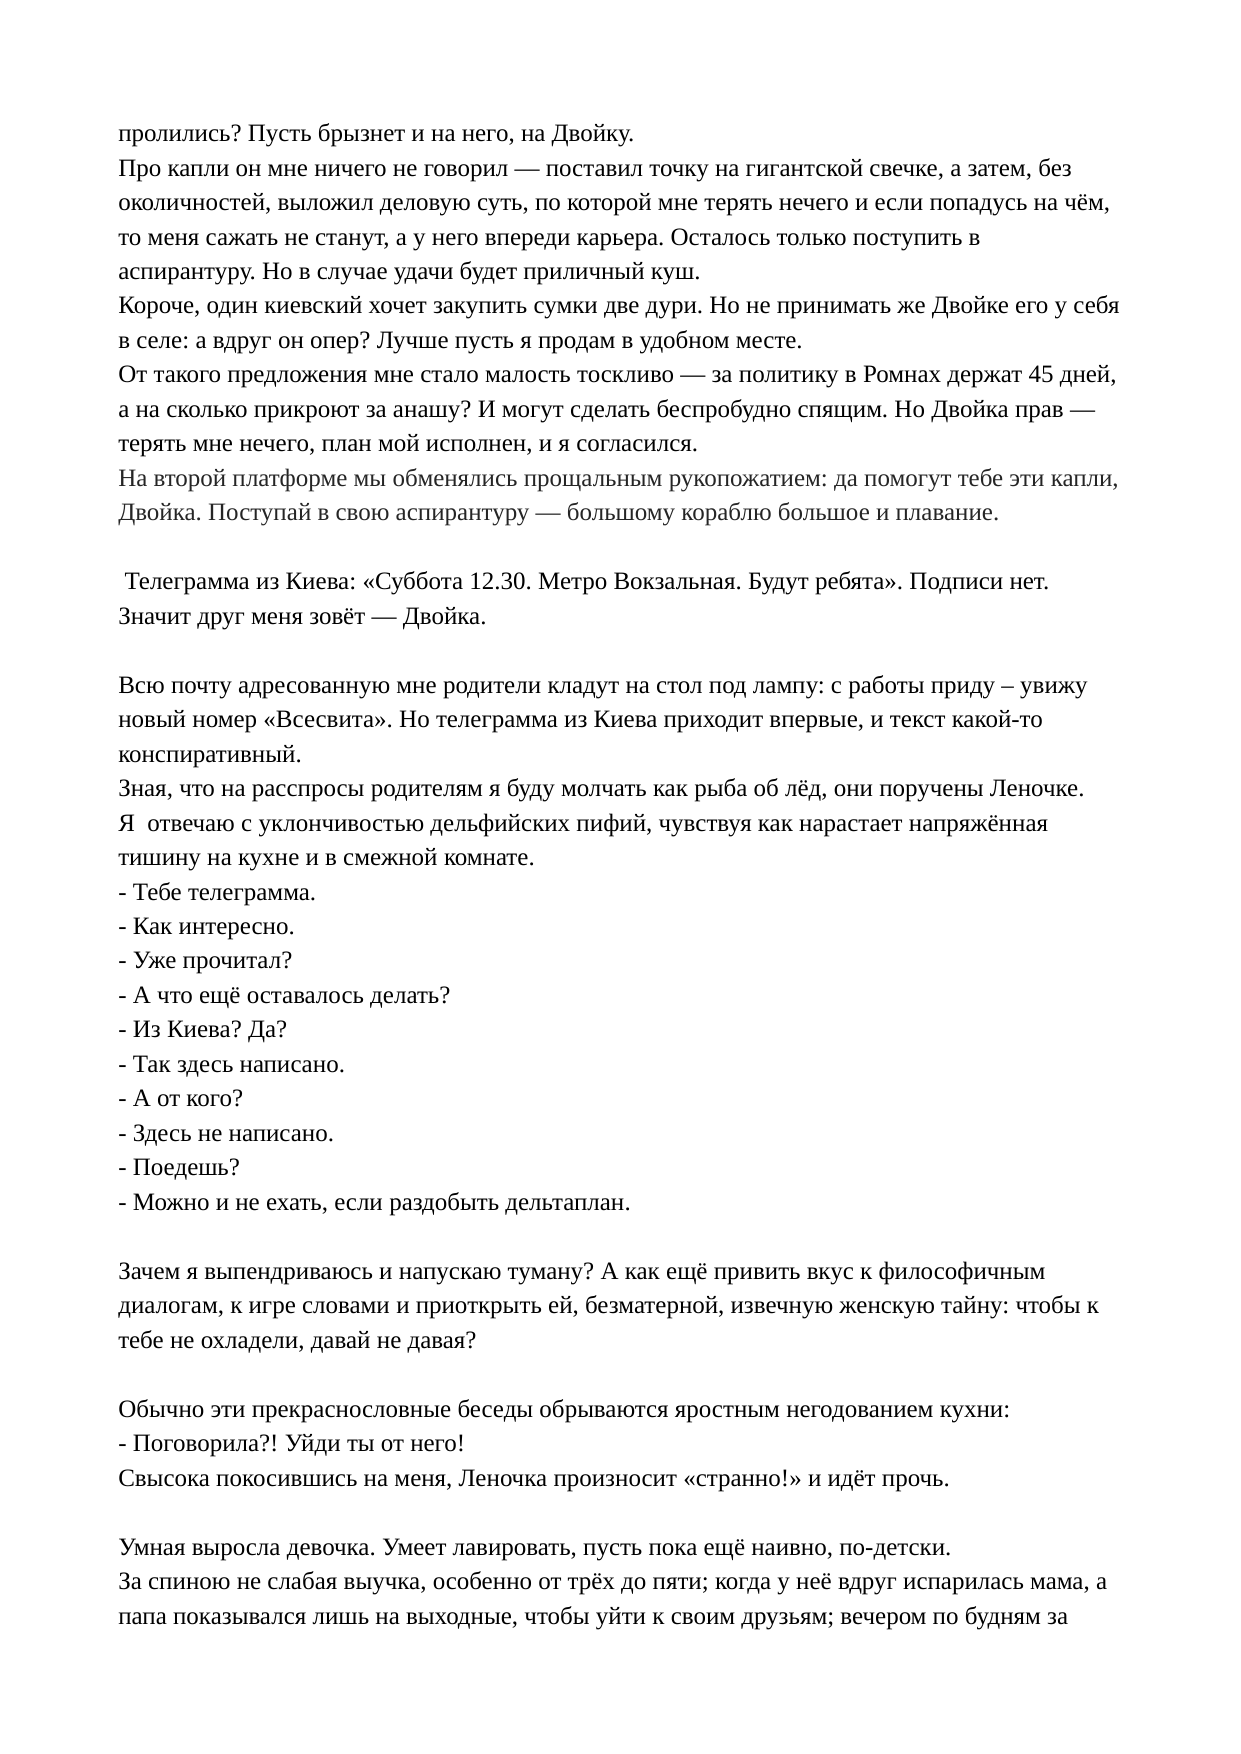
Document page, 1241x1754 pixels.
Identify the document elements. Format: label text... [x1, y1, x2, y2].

text - Уже прочитал? [118, 946, 1122, 974]
text - Как интересно. [118, 911, 1122, 940]
text - Можно и не ехать, если раздобыть дельтаплан. [118, 1187, 1122, 1216]
text - Поговорила?! Уйди ты от него! [118, 1428, 1122, 1457]
text Умная выросла девочка. Умеет лавировать, пусть пока ещё наивно, по-детски. [118, 1532, 1122, 1561]
text Зачем я выпендриваюсь и напускаю туману? А как ещё привить вкус к философичным диалогам, к игре словами и приоткрыть ей, безматерной, извечную женскую тайну: чтобы к тебе не охладели, давай не давая? [118, 1256, 1122, 1354]
text На второй платформе мы обменялись прощальным рукопожатием: да помогут тебе эти капли, Двойка. Поступай в свою аспирантуру — большому кораблю большое и плавание. [118, 463, 1122, 526]
text Зная, что на расспросы родителям я буду молчать как рыба об лёд, они поручены Леночке. [118, 773, 1122, 802]
text Короче, один киевский хочет закупить сумки две дури. Но не принимать же Двойке его у себя в селе: а вдруг он опер? Лучше пусть я продам в удобном месте. [118, 291, 1122, 354]
text Я отвечаю с уклончивостью дельфийских пифий, чувствуя как нарастает напряжённая тишину на кухне и в смежной комнате. [118, 808, 1122, 871]
text Обычно эти прекраснословные беседы обрываются яростным негодованием кухни: [118, 1394, 1122, 1423]
text Телеграмма из Киева: «Суббота 12.30. Метро Вокзальная. Будут ребята». Подписи нет. Значит друг меня зовёт — Двойка. [118, 566, 1122, 629]
text Про капли он мне ничего не говорил — поставил точку на гигантской свечке, а затем, без околичностей, выложил деловую суть, по которой мне терять нечего и если попадусь на чём, то меня сажать не станут, а у него впереди карьера. Осталось только поступить в аспирантуру. Но в случае удачи будет приличный куш. [118, 153, 1122, 285]
text - Из Киева? Да? [118, 1014, 1122, 1043]
text Всю почту адресованную мне родители кладут на стол под лампу: с работы приду – увижу новый номер «Всесвита». Но телеграмма из Киева приходит впервые, и текст какой-то конспиративный. [118, 670, 1122, 767]
text - Поедешь? [118, 1152, 1122, 1181]
text От такого предложения мне стало малость тоскливо — за политику в Ромнах держат 45 дней, а на сколько прикроют за анашу? И могут сделать беспробудно спящим. Но Двойка прав — терять мне нечего, план мой исполнен, и я согласился. [118, 359, 1122, 457]
text пролились? Пусть брызнет и на него, на Двойку. [118, 118, 1122, 147]
text - Так здесь написано. [118, 1049, 1122, 1078]
text - Тебе телеграмма. [118, 877, 1122, 905]
text За спиною не слабая выучка, особенно от трёх до пяти; когда у неё вдруг испарилась мама, а папа показывался лишь на выходные, чтобы уйти к своим друзьям; вечером по будням за [118, 1566, 1122, 1629]
text - А что ещё оставалось делать? [118, 980, 1122, 1009]
text - Здесь не написано. [118, 1118, 1122, 1147]
text Свысока покосившись на меня, Леночка произносит «странно!» и идёт прочь. [118, 1463, 1122, 1492]
text - А от кого? [118, 1083, 1122, 1112]
